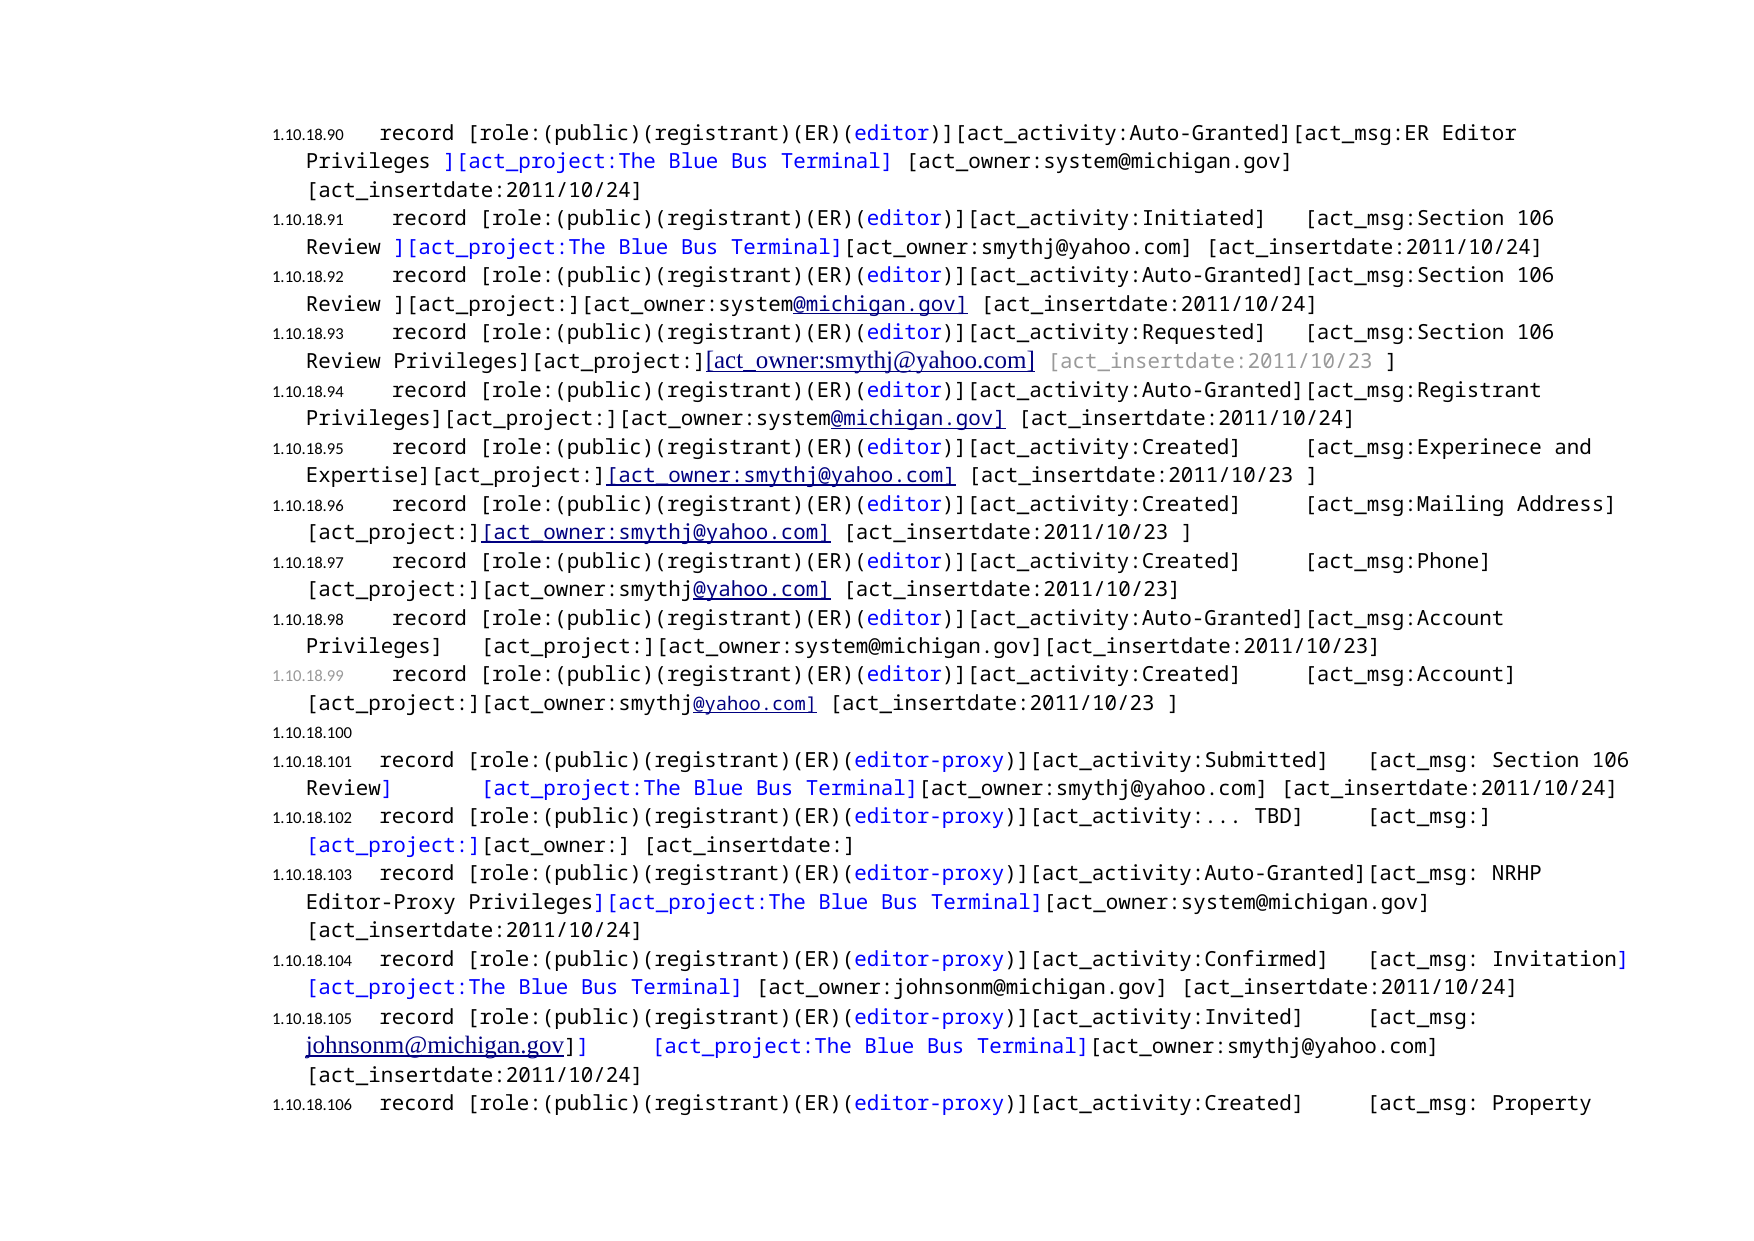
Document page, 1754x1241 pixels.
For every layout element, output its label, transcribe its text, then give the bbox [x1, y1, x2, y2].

list record [role:(public)(registrant)(ER)(editor)][act_activity:Auto-Granted][act_msg:Registrant Privileges][act_project:][act_owner:system@michigan.gov] [act_insertdate:2011/10/24] [268, 375, 1636, 432]
list record [role:(public)(registrant)(ER)(editor-proxy)][act_activity:... TBD] [act_msg:][act_project:][act_owner:] [act_insertdate:] [268, 802, 1636, 858]
list record [role:(public)(registrant)(ER)(editor)][act_activity:Created] [act_msg:Account] [act_project:][act_owner:smythj@yahoo.com] [act_insertdate:2011/10/23 ] [268, 659, 1636, 716]
list record [role:(public)(registrant)(ER)(editor-proxy)][act_activity:Created] [act_msg: Property Name, ] [act_project:The Blue Bus Terminal][act_owner:smythj@yahoo.com] [act_insertdate:2011/10/24] [268, 1088, 1636, 1117]
list record [role:(public)(registrant)(ER)(editor)][act_activity:Created] [act_msg:Experinece and Expertise][act_project:][act_owner:smythj@yahoo.com] [act_insertdate:2011/10/23 ] [268, 432, 1636, 489]
list record [role:(public)(registrant)(ER)(editor-proxy)][act_activity:Confirmed] [act_msg: Invitation] [act_project:The Blue Bus Terminal] [act_owner:johnsonm@michigan.gov] [act_insertdate:2011/10/24] [268, 944, 1636, 1001]
list record [role:(public)(registrant)(ER)(editor)][act_activity:Auto-Granted][act_msg:Section 106 Review ][act_project:][act_owner:system@michigan.gov] [act_insertdate:2011/10/24] [268, 260, 1636, 317]
list record [role:(public)(registrant)(ER)(editor-proxy)][act_activity:Auto-Granted][act_msg: NRHP Editor-Proxy Privileges][act_project:The Blue Bus Terminal][act_owner:system@michigan.gov] [act_insertdate:2011/10/24] [268, 858, 1636, 944]
list record [role:(public)(registrant)(ER)(editor)][act_activity:Created] [act_msg:Mailing Address] [act_project:][act_owner:smythj@yahoo.com] [act_insertdate:2011/10/23 ] [268, 489, 1636, 546]
list record [role:(public)(registrant)(ER)(editor)][act_activity:Requested] [act_msg:Section 106 Review Privileges][act_project:][act_owner:smythj@yahoo.com] [act_insertdate:2011/10/23 ] [268, 317, 1636, 375]
list record [role:(public)(registrant)(ER)(editor-proxy)][act_activity:Invited] [act_msg: johnsonm@michigan.gov]] [act_project:The Blue Bus Terminal][act_owner:smythj@yahoo.com] [act_insertdate:2011/10/24] [268, 1001, 1636, 1088]
list record [role:(public)(registrant)(ER)(editor-proxy)][act_activity:Submitted] [act_msg: Section 106 Review] [act_project:The Blue Bus Terminal][act_owner:smythj@yahoo.com] [act_insertdate:2011/10/24] [268, 745, 1636, 802]
list record [role:(public)(registrant)(ER)(editor)][act_activity:Created] [act_msg:Phone] [act_project:][act_owner:smythj@yahoo.com] [act_insertdate:2011/10/23] [268, 546, 1636, 603]
list record [role:(public)(registrant)(ER)(editor)][act_activity:Auto-Granted][act_msg:ER Editor Privileges ][act_project:The Blue Bus Terminal] [act_owner:system@michigan.gov] [act_insertdate:2011/10/24] [268, 118, 1636, 203]
list record [role:(public)(registrant)(ER)(editor)][act_activity:Auto-Granted][act_msg:Account Privileges] [act_project:][act_owner:system@michigan.gov][act_insertdate:2011/10/23] [268, 603, 1636, 659]
list record [role:(public)(registrant)(ER)(editor)][act_activity:Initiated] [act_msg:Section 106 Review ][act_project:The Blue Bus Terminal][act_owner:smythj@yahoo.com] [act_insertdate:2011/10/24] [268, 203, 1636, 260]
